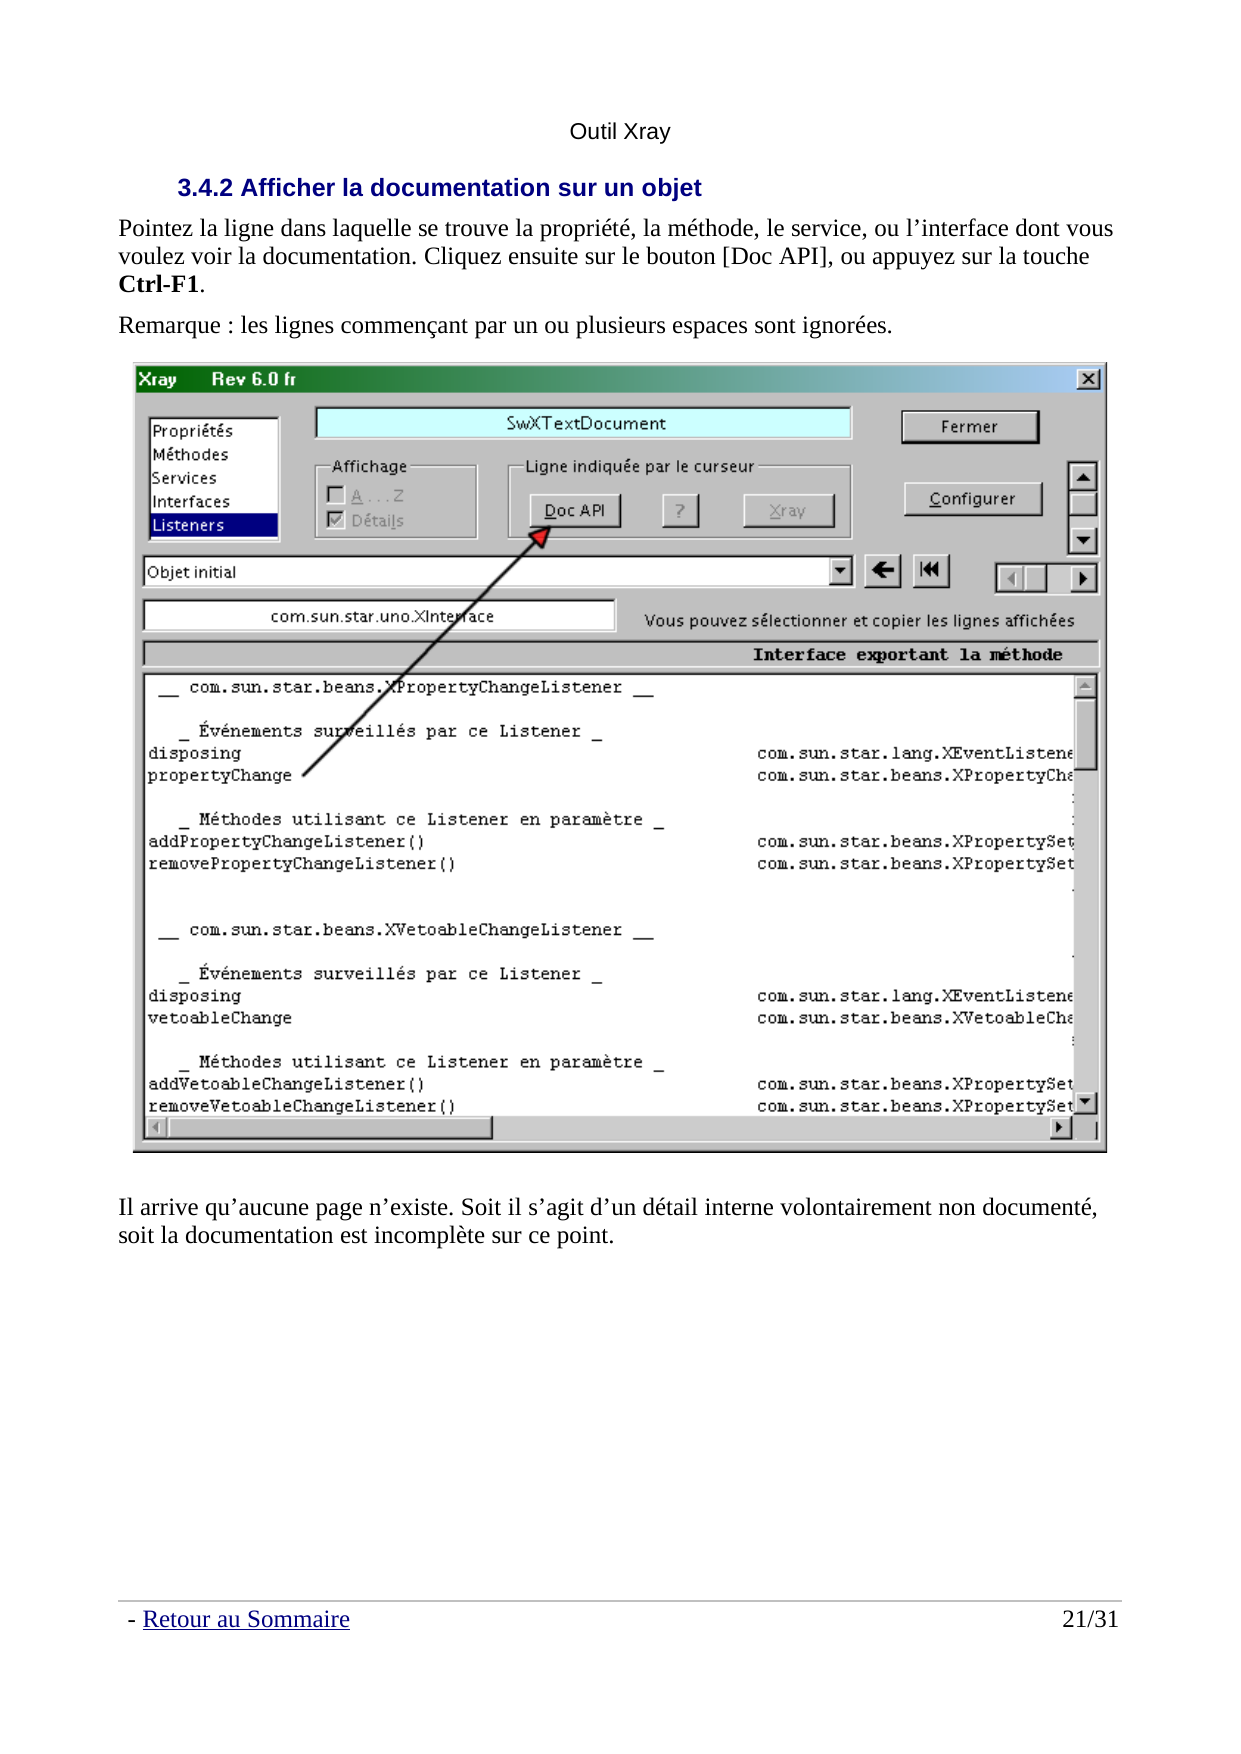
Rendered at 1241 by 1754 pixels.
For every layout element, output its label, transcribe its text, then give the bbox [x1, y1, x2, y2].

subtitle Afficher la documentation sur un objet [177, 174, 1122, 202]
text Pointez la ligne dans laquelle se trouve la propriété, la méthode, le service, ou l’interface dont vous voulez voir la documentation. Cliquez ensuite sur le bouton [Doc API], ou appuyez sur la touche Ctrl-F1. [118, 214, 1122, 298]
picture [132, 362, 1108, 1153]
text Il arrive qu’aucune page n’existe. Soit il s’agit d’un détail interne volontairement non documenté, soit la documentation est incomplète sur ce point. [118, 1193, 1122, 1249]
text Remarque : les lignes commençant par un ou plusieurs espaces sont ignorées. [118, 311, 1122, 339]
